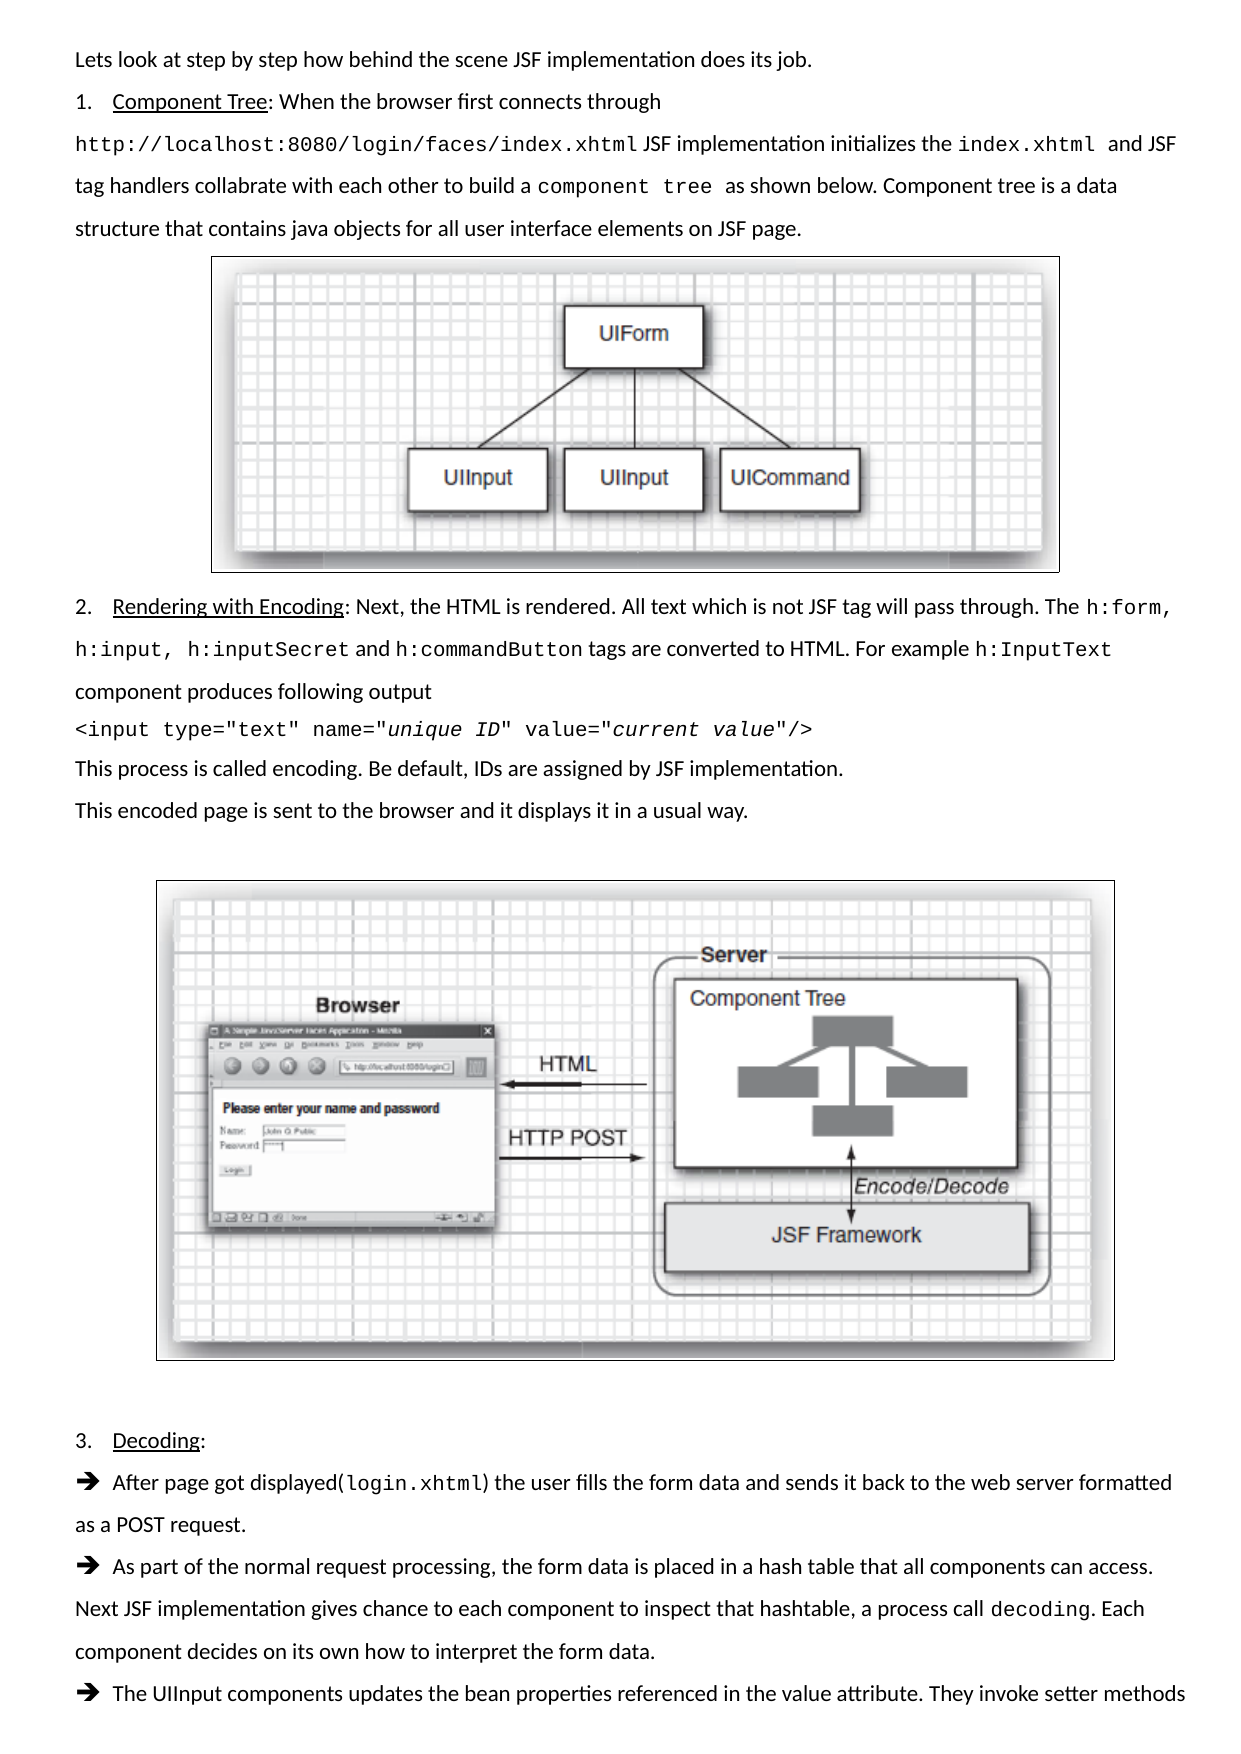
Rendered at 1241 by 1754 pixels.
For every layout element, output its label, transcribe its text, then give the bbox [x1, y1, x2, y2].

text 1. Component Tree: When the browser first connects through http://localhost:8080/login/faces/index.xhtml JSF implementation initializes the index.xhtml and JSF tag handlers collabrate with each other to build a component tree as shown below. Component tree is a data structure that contains java objects for all user interface elements on JSF page. [75, 87, 1195, 242]
text <input type="text" name="unique ID" value="current value"/> [75, 719, 1195, 743]
text This encoded page is sent to the browser and it displays it in a usual way. [75, 796, 1195, 824]
list The UIInput components updates the bean properties referenced in the value attribute. They invoke setter methods [75, 1679, 1195, 1707]
text Lets look at step by step how behind the scene JSF implementation does its job. [75, 45, 1195, 73]
text This process is called encoding. Be default, IDs are assigned by JSF implementation. [75, 754, 1195, 782]
text 2. Rendering with Encoding: Next, the HTML is rendered. All text which is not JSF tag will pass through. The h:form, h:input, h:inputSecret and h:commandButton tags are converted to HTML. For example h:InputText component produces following output [75, 592, 1195, 705]
list After page got displayed(login.xhtml) the user fills the form data and sends it back to the web server formatted as a POST request. [75, 1468, 1195, 1538]
text 3. Decoding: [75, 1426, 1195, 1454]
list As part of the normal request processing, the form data is placed in a hash table that all components can access. Next JSF implementation gives chance to each component to inspect that hashtable, a process call decoding. Each component decides on its own how to interpret the form data. [75, 1552, 1195, 1665]
